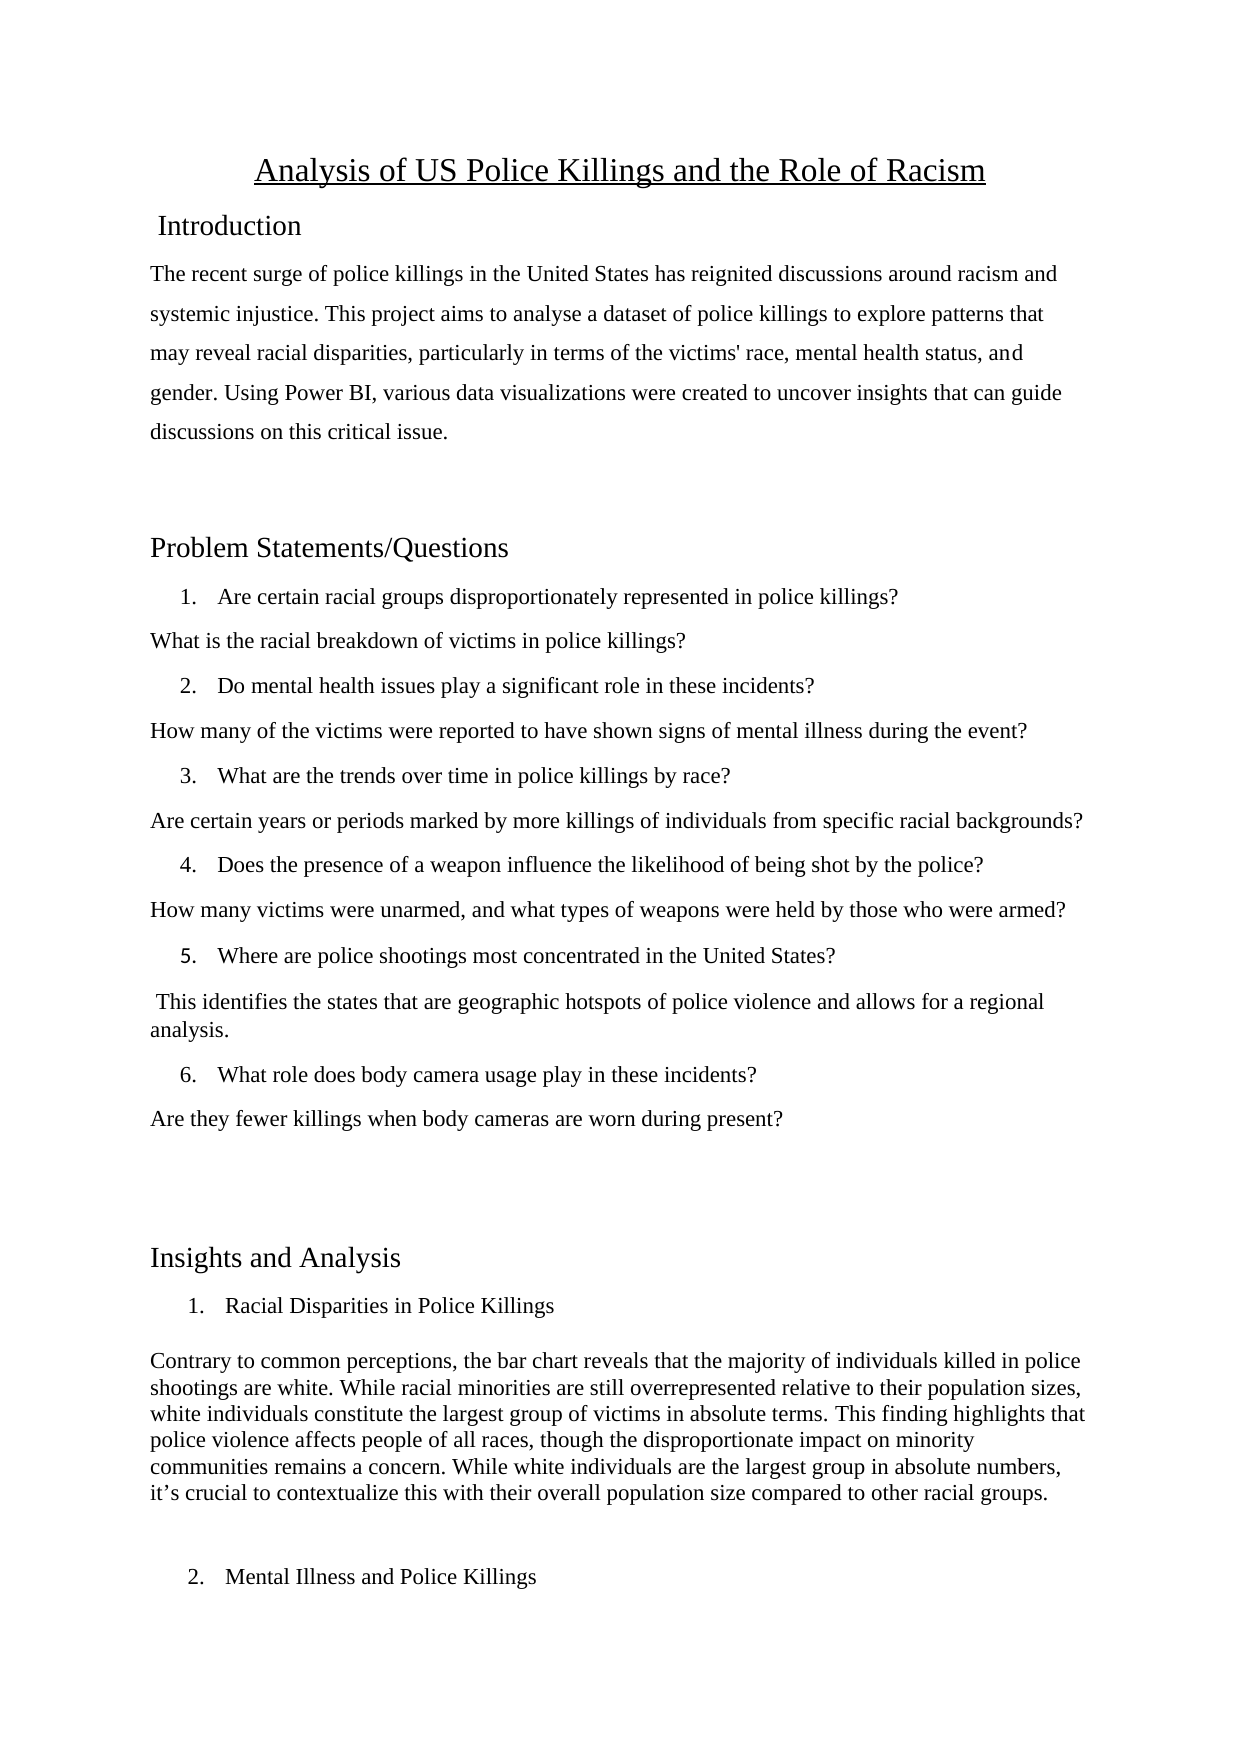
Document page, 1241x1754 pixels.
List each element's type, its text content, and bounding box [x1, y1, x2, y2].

text What is the racial breakdown of victims in police killings? [150, 628, 1090, 654]
list Mental Illness and Police Killings [187, 1563, 1090, 1589]
list What are the trends over time in police killings by race? [179, 762, 1090, 788]
list Do mental health issues play a significant role in these incidents? [179, 672, 1090, 699]
text Contrary to common perceptions, the bar chart reveals that the majority of individuals killed in police shootings are white. While racial minorities are still overrepresented relative to their population sizes, white individuals constitute the largest group of victims in absolute terms. This finding highlights that police violence affects people of all races, though the disproportionate impact on minority communities remains a concern. While white individuals are the largest group in absolute numbers, it’s crucial to contextualize this with their overall population size compared to other racial groups. [150, 1347, 1090, 1506]
text Problem Statements/Questions [150, 530, 1090, 564]
list Does the presence of a weapon influence the likelihood of being shot by the police? [179, 852, 1090, 878]
list Are certain racial groups disproportionately represented in police killings? [179, 583, 1090, 609]
text This identifies the states that are geographic hotspots of police violence and allows for a regional analysis. [150, 988, 1090, 1042]
text How many victims were unarmed, and what types of weapons were held by those who were armed? [150, 896, 1090, 923]
text Are they fewer killings when body cameras are worn during present? [150, 1105, 1090, 1132]
text Insights and Analysis [150, 1240, 1090, 1273]
text How many of the victims were reported to have shown signs of mental illness during the event? [150, 717, 1090, 743]
list What role does body camera usage play in these incidents? [179, 1061, 1090, 1087]
list Where are police shootings most concentrated in the United States? [179, 941, 1090, 969]
text Introduction [150, 208, 1090, 241]
list Racial Disparities in Police Killings [187, 1292, 1090, 1319]
text Analysis of US Police Killings and the Role of Racism [150, 150, 1090, 188]
text The recent surge of police killings in the United States has reignited discussions around racism and systemic injustice. This project aims to analyse a dataset of police killings to explore patterns that may reveal racial disparities, particularly in terms of the victims' race, mental health status, and gender. Using Power BI, various data visualizations were created to uncover insights that can guide discussions on this critical issue. [150, 260, 1090, 444]
text Are certain years or periods marked by more killings of individuals from specific racial backgrounds? [150, 807, 1090, 833]
